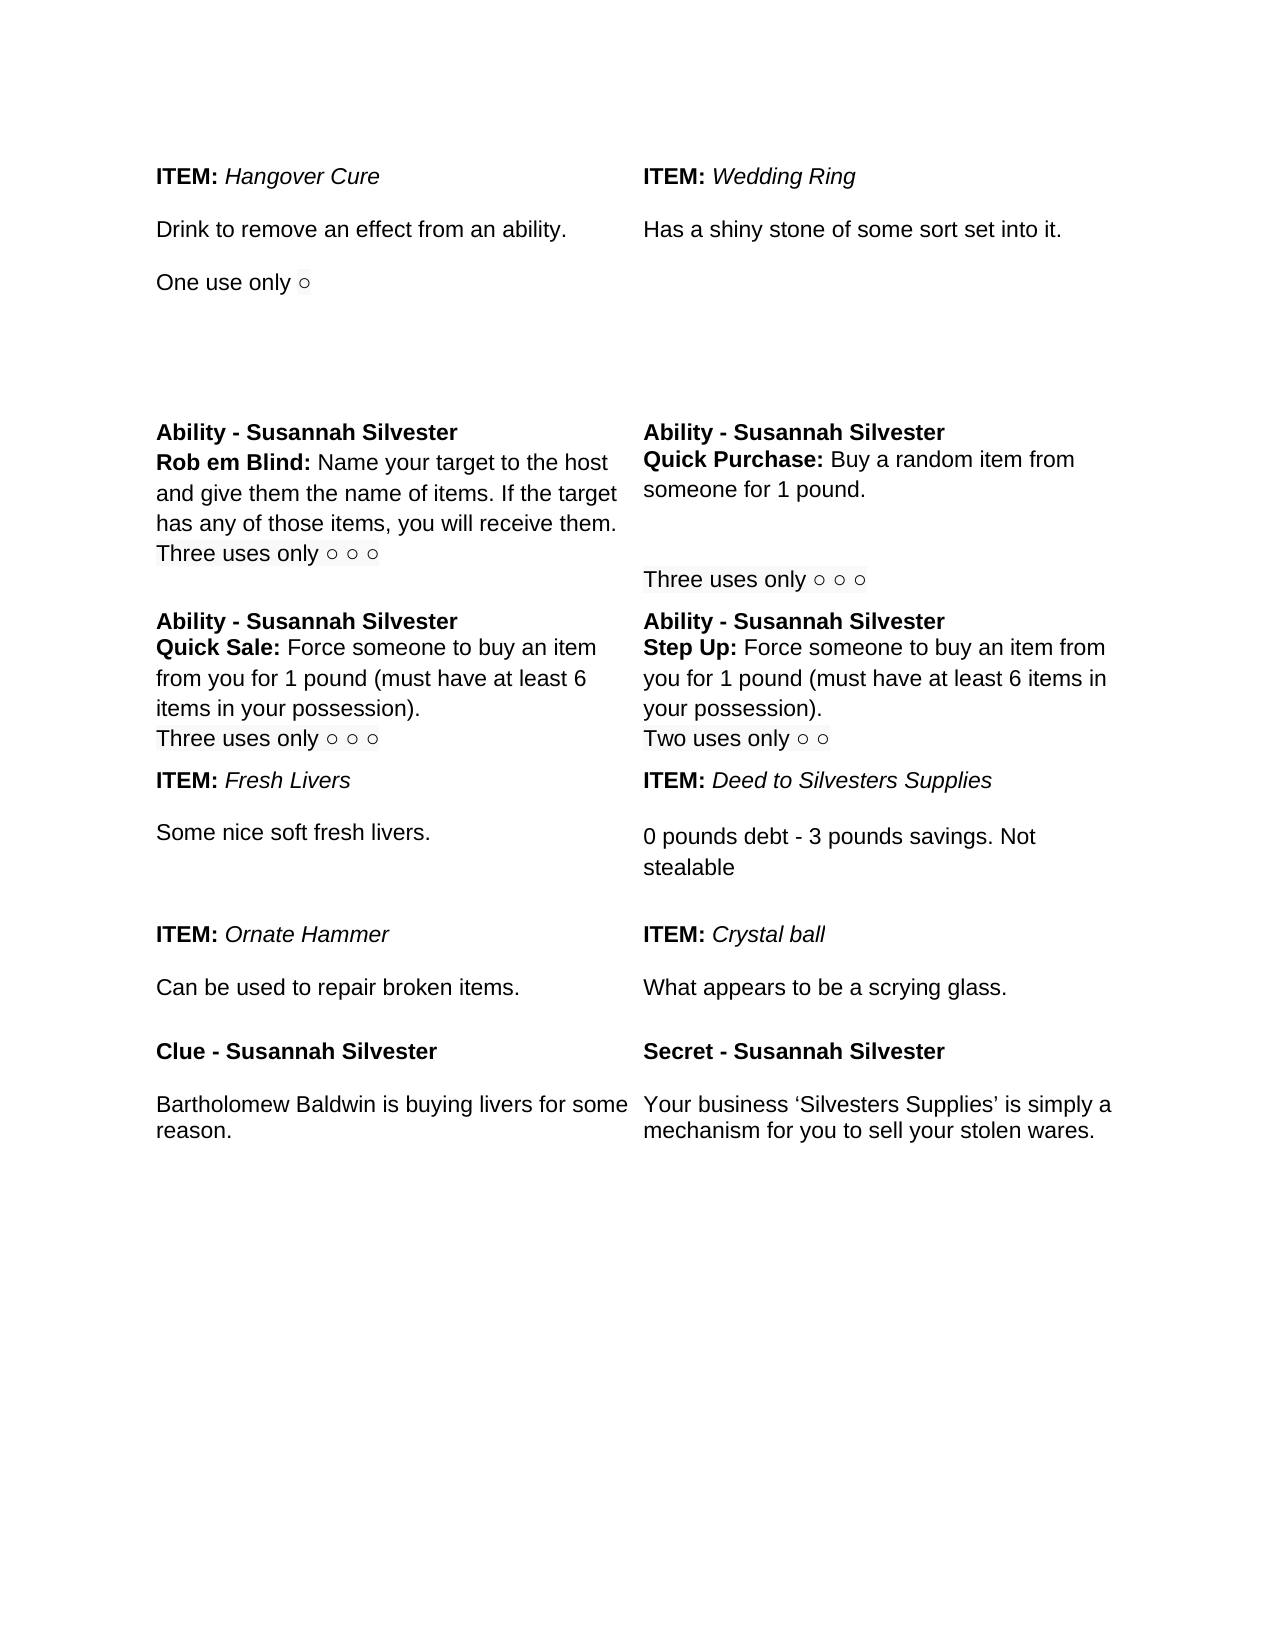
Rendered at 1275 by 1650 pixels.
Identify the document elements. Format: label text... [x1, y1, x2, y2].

table_cell Secret - Susannah Silvester Your business ‘Silvesters Supplies’ is simply a mechanism for you to sell your stolen wares. [638, 1033, 1125, 1149]
table_cell ITEM: Deed to Silvesters Supplies 0 pounds debt - 3 pounds savings. Not stealable [638, 761, 1125, 916]
table_header ITEM: Wedding Ring Has a shiny stone of some sort set into it. [638, 158, 1125, 301]
table_cell Ability - Susannah Silvester Step Up: Force someone to buy an item from you for 1 pound (must have at least 6 items in your possession). Two uses only ○ ○ [638, 602, 1125, 761]
table_cell Clue - Susannah Silvester Bartholomew Baldwin is buying livers for some reason. [150, 1033, 637, 1149]
table_cell Ability - Susannah Silvester Quick Sale: Force someone to buy an item from you for 1 pound (must have at least 6 items in your possession). Three uses only ○ ○ ○ [150, 602, 637, 761]
table_header Ability - Susannah Silvester Quick Purchase: Buy a random item from someone for 1 pound. Three uses only ○ ○ ○ [638, 414, 1125, 602]
table_cell ITEM: Crystal ball What appears to be a scrying glass. [638, 916, 1125, 1033]
table_header ITEM: Hangover Cure Drink to remove an effect from an ability. One use only ○ [150, 158, 637, 301]
table_header Ability - Susannah Silvester Rob em Blind: Name your target to the host and give them the name of items. If the target has any of those items, you will receive them. Three uses only ○ ○ ○ [150, 414, 637, 602]
table_cell ITEM: Ornate Hammer Can be used to repair broken items. [150, 916, 637, 1033]
table_cell ITEM: Fresh Livers Some nice soft fresh livers. [150, 761, 637, 916]
